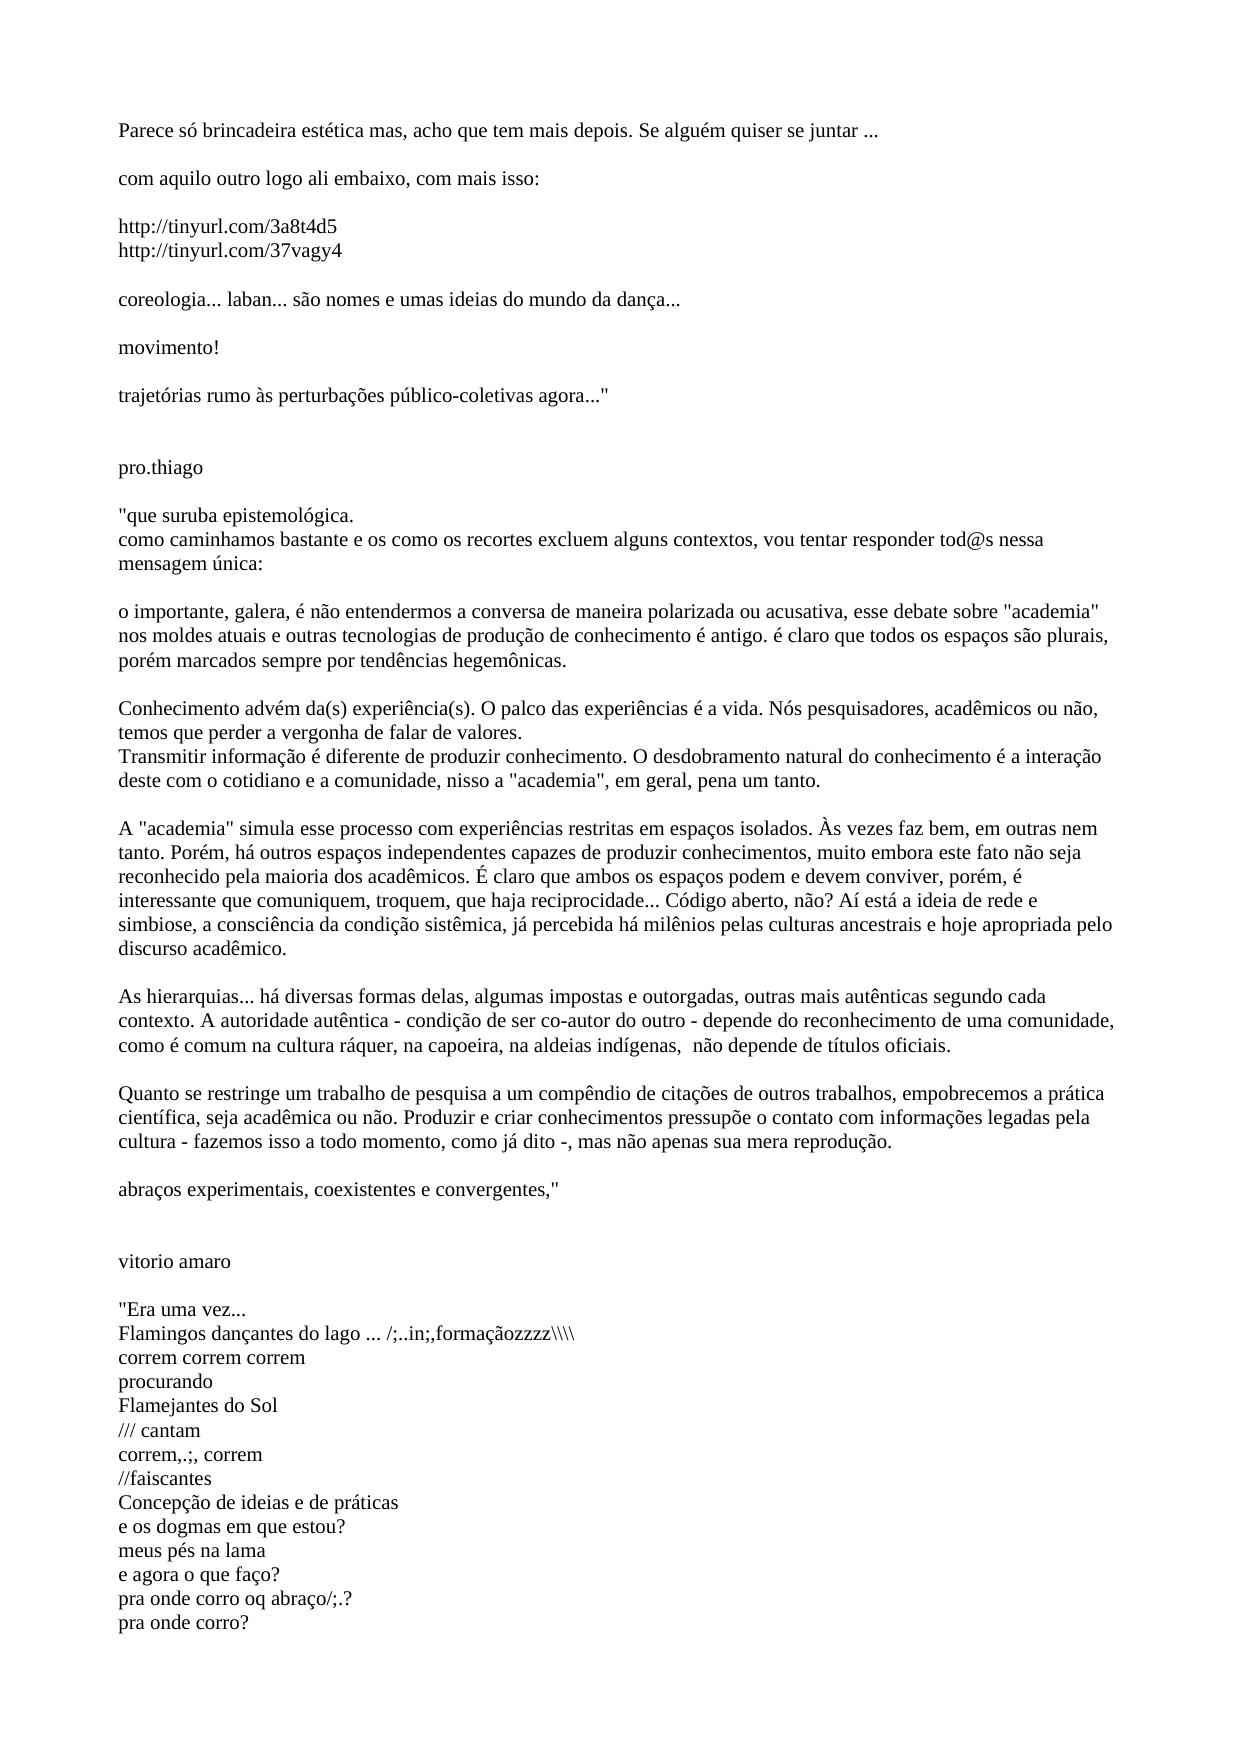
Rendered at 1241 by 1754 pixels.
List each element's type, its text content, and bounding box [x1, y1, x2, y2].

text trajetórias rumo às perturbações público-coletivas agora..." [118, 383, 1122, 407]
text //faiscantes [118, 1466, 1122, 1490]
text "Era uma vez... [118, 1297, 1122, 1321]
text como caminhamos bastante e os como os recortes excluem alguns contextos, vou tentar responder tod@s nessa mensagem única: [118, 527, 1122, 575]
text meus pés na lama [118, 1538, 1122, 1562]
text As hierarquias... há diversas formas delas, algumas impostas e outorgadas, outras mais autênticas segundo cada contexto. A autoridade autêntica - condição de ser co-autor do outro - depende do reconhecimento de uma comunidade, como é comum na cultura ráquer, na capoeira, na aldeias indígenas, não depende de títulos oficiais. [118, 984, 1122, 1057]
text A "academia" simula esse processo com experiências restritas em espaços isolados. Às vezes faz bem, em outras nem tanto. Porém, há outros espaços independentes capazes de produzir conhecimentos, muito embora este fato não seja reconhecido pela maioria dos acadêmicos. É claro que ambos os espaços podem e devem conviver, porém, é interessante que comuniquem, troquem, que haja reciprocidade... Código aberto, não? Aí está a ideia de rede e simbiose, a consciência da condição sistêmica, já percebida há milênios pelas culturas ancestrais e hoje apropriada pelo discurso acadêmico. [118, 816, 1122, 960]
text abraços experimentais, coexistentes e convergentes," [118, 1177, 1122, 1201]
text e agora o que faço? [118, 1562, 1122, 1586]
text Flamejantes do Sol [118, 1393, 1122, 1417]
text pra onde corro oq abraço/;.? [118, 1586, 1122, 1610]
text http://tinyurl.com/3a8t4d5 [118, 214, 1122, 238]
text "que suruba epistemológica. [118, 503, 1122, 527]
text http://tinyurl.com/37vagy4 [118, 238, 1122, 262]
text com aquilo outro logo ali embaixo, com mais isso: [118, 166, 1122, 190]
text vitorio amaro [118, 1249, 1122, 1273]
text correm correm correm [118, 1345, 1122, 1369]
text /// cantam [118, 1417, 1122, 1442]
text e os dogmas em que estou? [118, 1514, 1122, 1538]
text Transmitir informação é diferente de produzir conhecimento. O desdobramento natural do conhecimento é a interação deste com o cotidiano e a comunidade, nisso a "academia", em geral, pena um tanto. [118, 744, 1122, 792]
text movimento! [118, 335, 1122, 359]
text coreologia... laban... são nomes e umas ideias do mundo da dança... [118, 287, 1122, 311]
text pro.thiago [118, 455, 1122, 479]
text Quanto se restringe um trabalho de pesquisa a um compêndio de citações de outros trabalhos, empobrecemos a prática científica, seja acadêmica ou não. Produzir e criar conhecimentos pressupõe o contato com informações legadas pela cultura - fazemos isso a todo momento, como já dito -, mas não apenas sua mera reprodução. [118, 1081, 1122, 1153]
text pra onde corro? [118, 1610, 1122, 1634]
text correm,.;, correm [118, 1442, 1122, 1466]
text procurando [118, 1369, 1122, 1393]
text Parece só brincadeira estética mas, acho que tem mais depois. Se alguém quiser se juntar ... [118, 118, 1122, 142]
text Conhecimento advém da(s) experiência(s). O palco das experiências é a vida. Nós pesquisadores, acadêmicos ou não, temos que perder a vergonha de falar de valores. [118, 696, 1122, 744]
text o importante, galera, é não entendermos a conversa de maneira polarizada ou acusativa, esse debate sobre "academia" nos moldes atuais e outras tecnologias de produção de conhecimento é antigo. é claro que todos os espaços são plurais, porém marcados sempre por tendências hegemônicas. [118, 599, 1122, 672]
text Flamingos dançantes do lago ... /;..in;,formaçãozzzz\\\\ [118, 1321, 1122, 1345]
text Concepção de ideias e de práticas [118, 1490, 1122, 1514]
